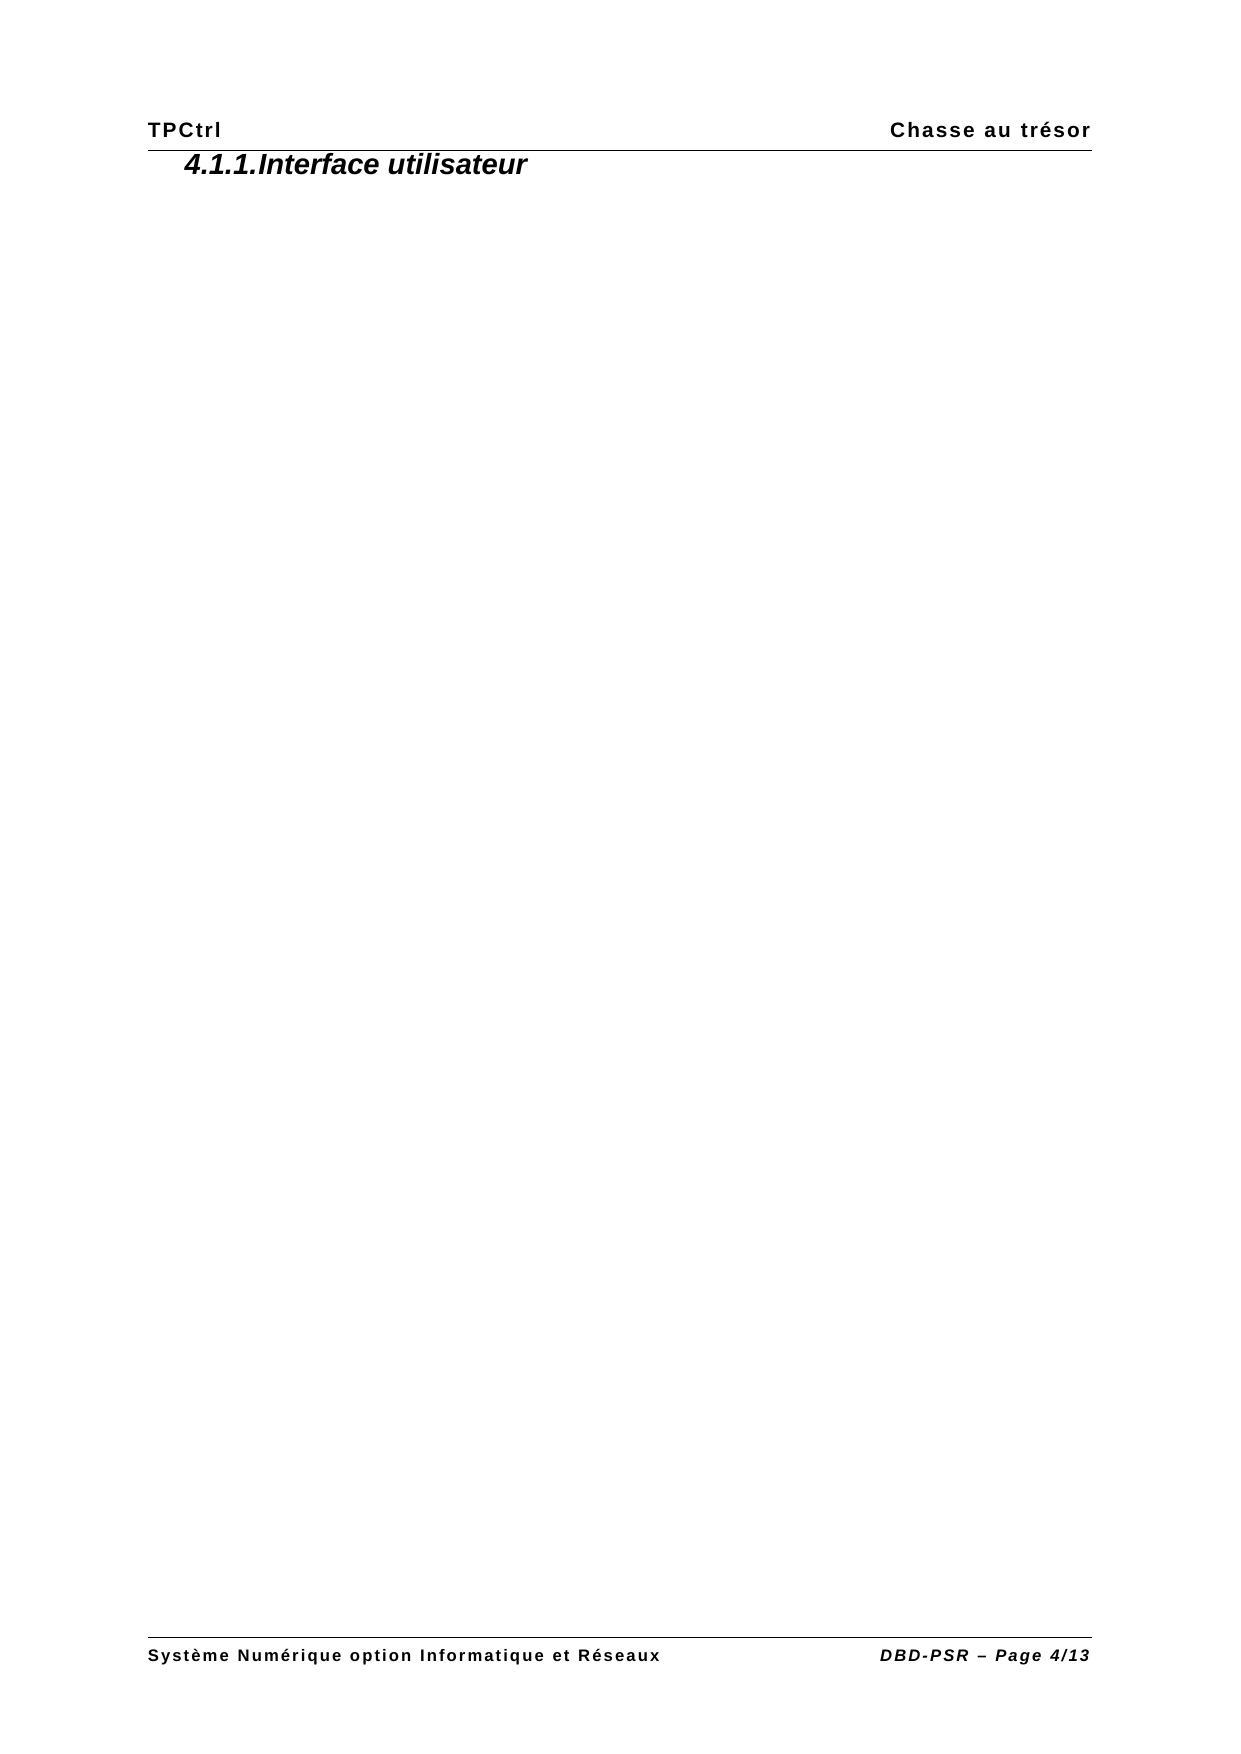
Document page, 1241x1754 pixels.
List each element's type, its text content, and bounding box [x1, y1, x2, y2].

subtitle Interface utilisateur [184, 151, 1092, 181]
